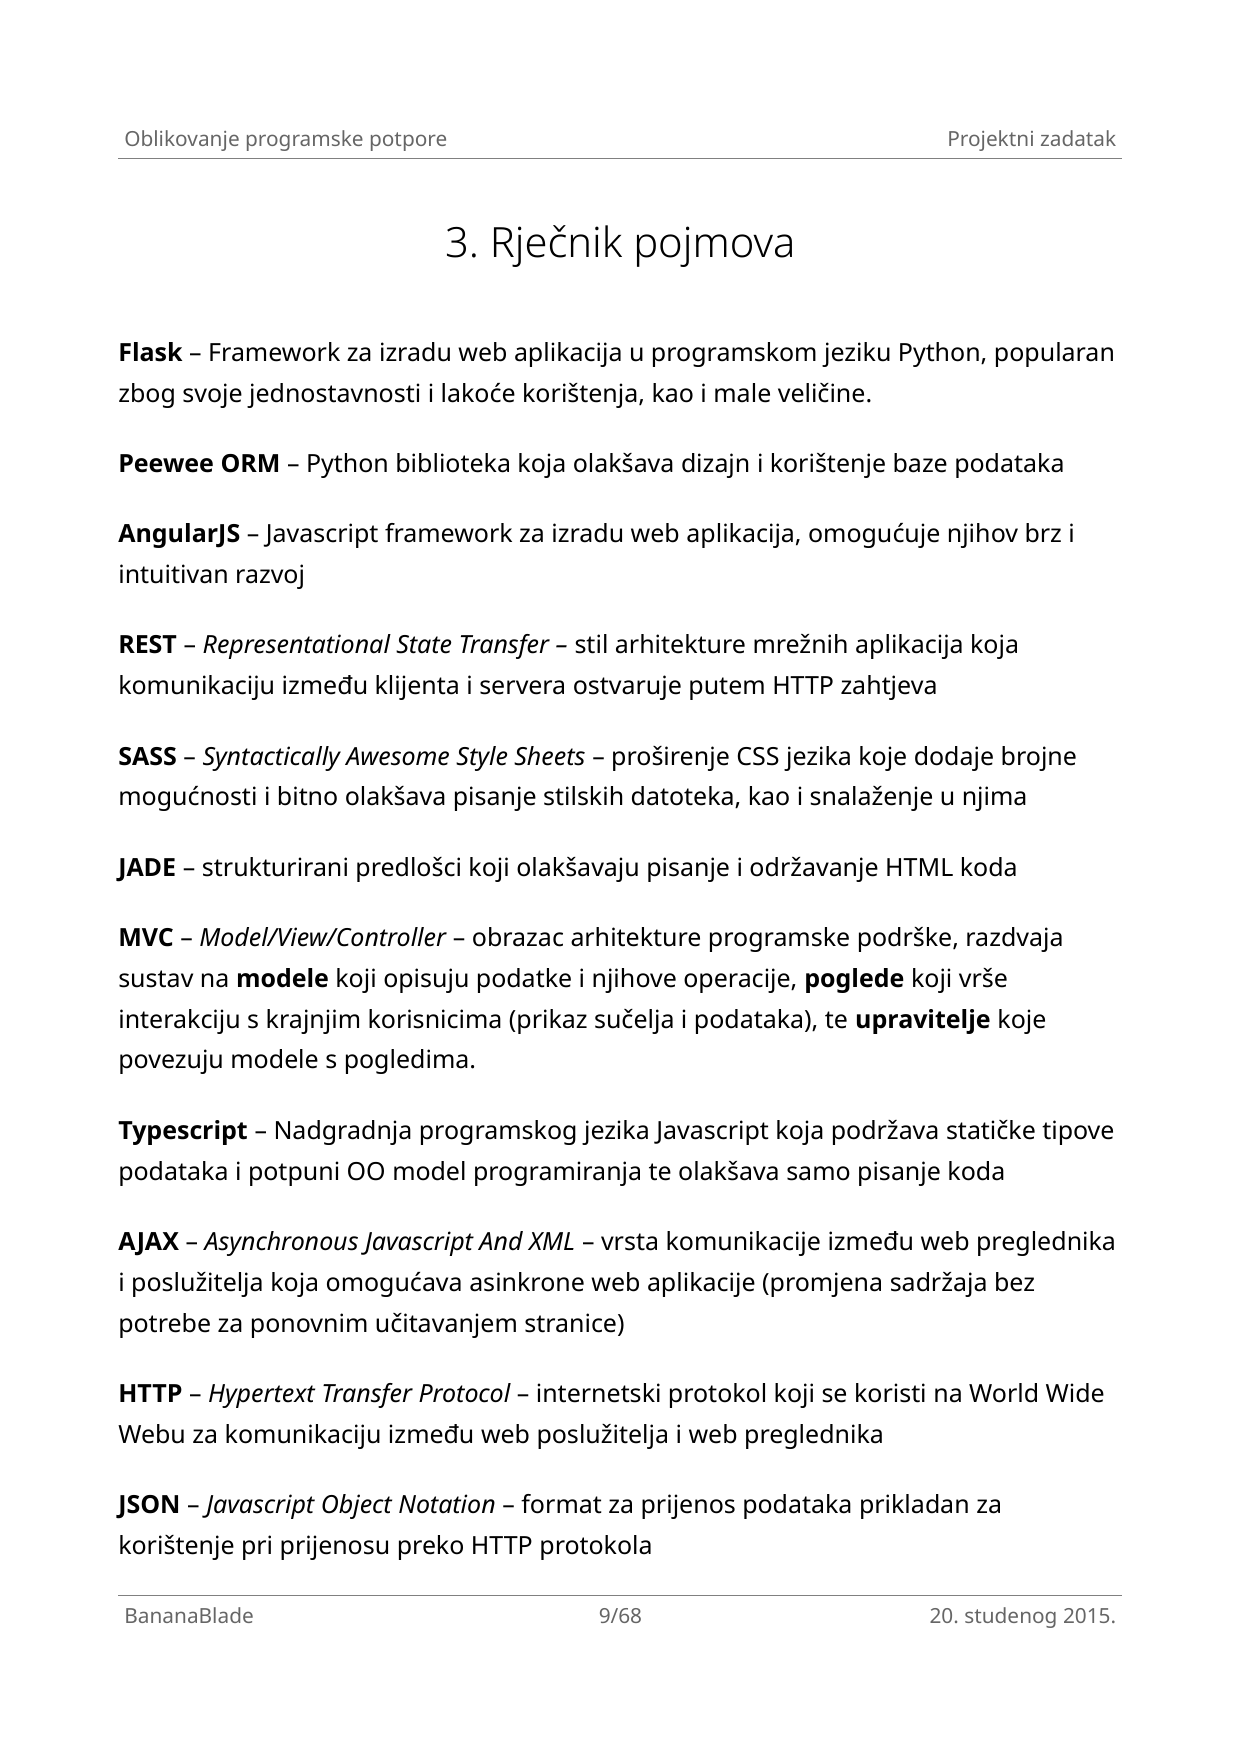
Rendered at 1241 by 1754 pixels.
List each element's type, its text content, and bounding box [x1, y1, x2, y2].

text Flask – Framework za izradu web aplikacija u programskom jeziku Python, popularan zbog svoje jednostavnosti i lakoće korištenja, kao i male veličine. [118, 294, 1122, 409]
text JADE – strukturirani predlošci koji olakšavaju pisanje i održavanje HTML koda [118, 849, 1122, 883]
text AJAX – Asynchronous Javascript And XML – vrsta komunikacije između web preglednika i poslužitelja koja omogućava asinkrone web aplikacije (promjena sadržaja bez potrebe za ponovnim učitavanjem stranice) [118, 1224, 1122, 1339]
subtitle 3. Rječnik pojmova [118, 213, 1122, 270]
text SASS – Syntactically Awesome Style Sheets – proširenje CSS jezika koje dodaje brojne mogućnosti i bitno olakšava pisanje stilskih datoteka, kao i snalaženje u njima [118, 738, 1122, 813]
text HTTP – Hypertext Transfer Protocol – internetski protokol koji se koristi na World Wide Webu za komunikaciju između web poslužitelja i web preglednika [118, 1376, 1122, 1451]
text JSON – Javascript Object Notation – format za prijenos podataka prikladan za korištenje pri prijenosu preko HTTP protokola [118, 1487, 1122, 1562]
text AngularJS – Javascript framework za izradu web aplikacija, omogućuje njihov brz i intuitivan razvoj [118, 516, 1122, 591]
text MVC – Model/View/Controller – obrazac arhitekture programske podrške, razdvaja sustav na modele koji opisuju podatke i njihove operacije, poglede koji vrše interakciju s krajnjim korisnicima (prikaz sučelja i podataka), te upravitelje koje povezuju modele s pogledima. [118, 920, 1122, 1076]
text Peewee ORM – Python biblioteka koja olakšava dizajn i korištenje baze podataka [118, 446, 1122, 480]
text REST – Representational State Transfer – stil arhitekture mrežnih aplikacija koja komunikaciju između klijenta i servera ostvaruje putem HTTP zahtjeva [118, 627, 1122, 702]
text Typescript – Nadgradnja programskog jezika Javascript koja podržava statičke tipove podataka i potpuni OO model programiranja te olakšava samo pisanje koda [118, 1112, 1122, 1187]
